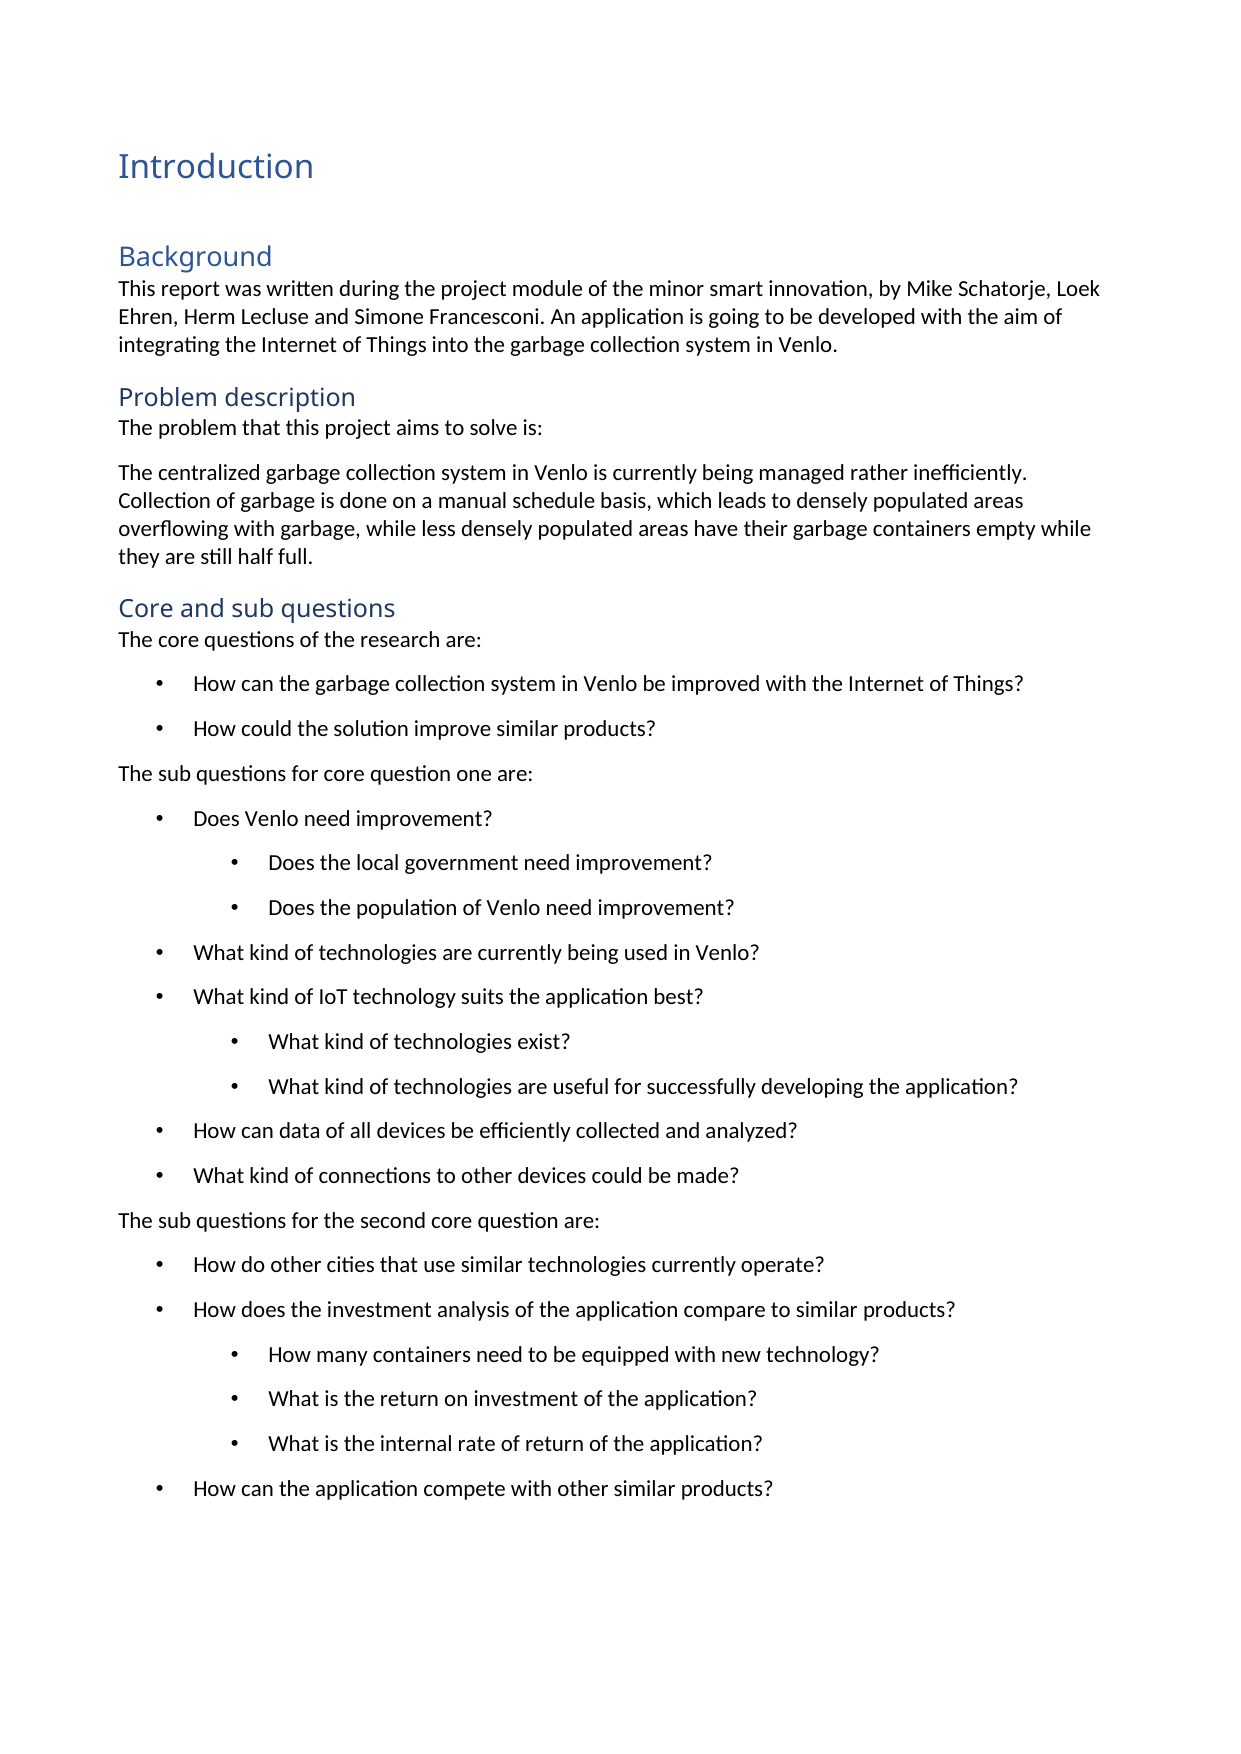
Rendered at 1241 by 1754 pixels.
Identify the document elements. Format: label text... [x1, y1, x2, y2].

list Does Venlo need improvement? [156, 804, 1122, 832]
list What kind of IoT technology suits the application best? [156, 982, 1122, 1010]
list How does the investment analysis of the application compare to similar products? [156, 1295, 1122, 1323]
list What is the return on investment of the application? [231, 1384, 1122, 1413]
list How can the application compete with other similar products? [156, 1474, 1122, 1502]
text This report was written during the project module of the minor smart innovation, by Mike Schatorje, Loek Ehren, Herm Lecluse and Simone Francesconi. An application is going to be developed with the aim of integrating the Internet of Things into the garbage collection system in Venlo. [118, 274, 1122, 358]
list What kind of technologies are currently being used in Venlo? [156, 938, 1122, 966]
list Does the population of Venlo need improvement? [231, 893, 1122, 921]
list How do other cities that use similar technologies currently operate? [156, 1251, 1122, 1278]
text Introduction [118, 143, 1122, 188]
text The sub questions for core question one are: [118, 759, 1122, 787]
text Core and sub questions [118, 591, 1122, 625]
list How many containers need to be equipped with new technology? [231, 1340, 1122, 1368]
list What kind of technologies exist? [231, 1027, 1122, 1055]
text The problem that this project aims to solve is: [118, 413, 1122, 441]
text Problem description [118, 379, 1122, 413]
text The core questions of the research are: [118, 625, 1122, 653]
text The sub questions for the second core question are: [118, 1206, 1122, 1234]
list How can data of all devices be efficiently collected and analyzed? [156, 1116, 1122, 1144]
list How can the garbage collection system in Venlo be improved with the Internet of Things? [156, 669, 1122, 698]
list What is the internal rate of return of the application? [231, 1429, 1122, 1457]
list Does the local government need improvement? [231, 848, 1122, 876]
list How could the solution improve similar products? [156, 714, 1122, 742]
list What kind of connections to other devices could be made? [156, 1161, 1122, 1189]
text Background [118, 237, 1122, 274]
text The centralized garbage collection system in Venlo is currently being managed rather inefficiently. Collection of garbage is done on a manual schedule basis, which leads to densely populated areas overflowing with garbage, while less densely populated areas have their garbage containers empty while they are still half full. [118, 458, 1122, 570]
list What kind of technologies are useful for successfully developing the application? [231, 1072, 1122, 1100]
